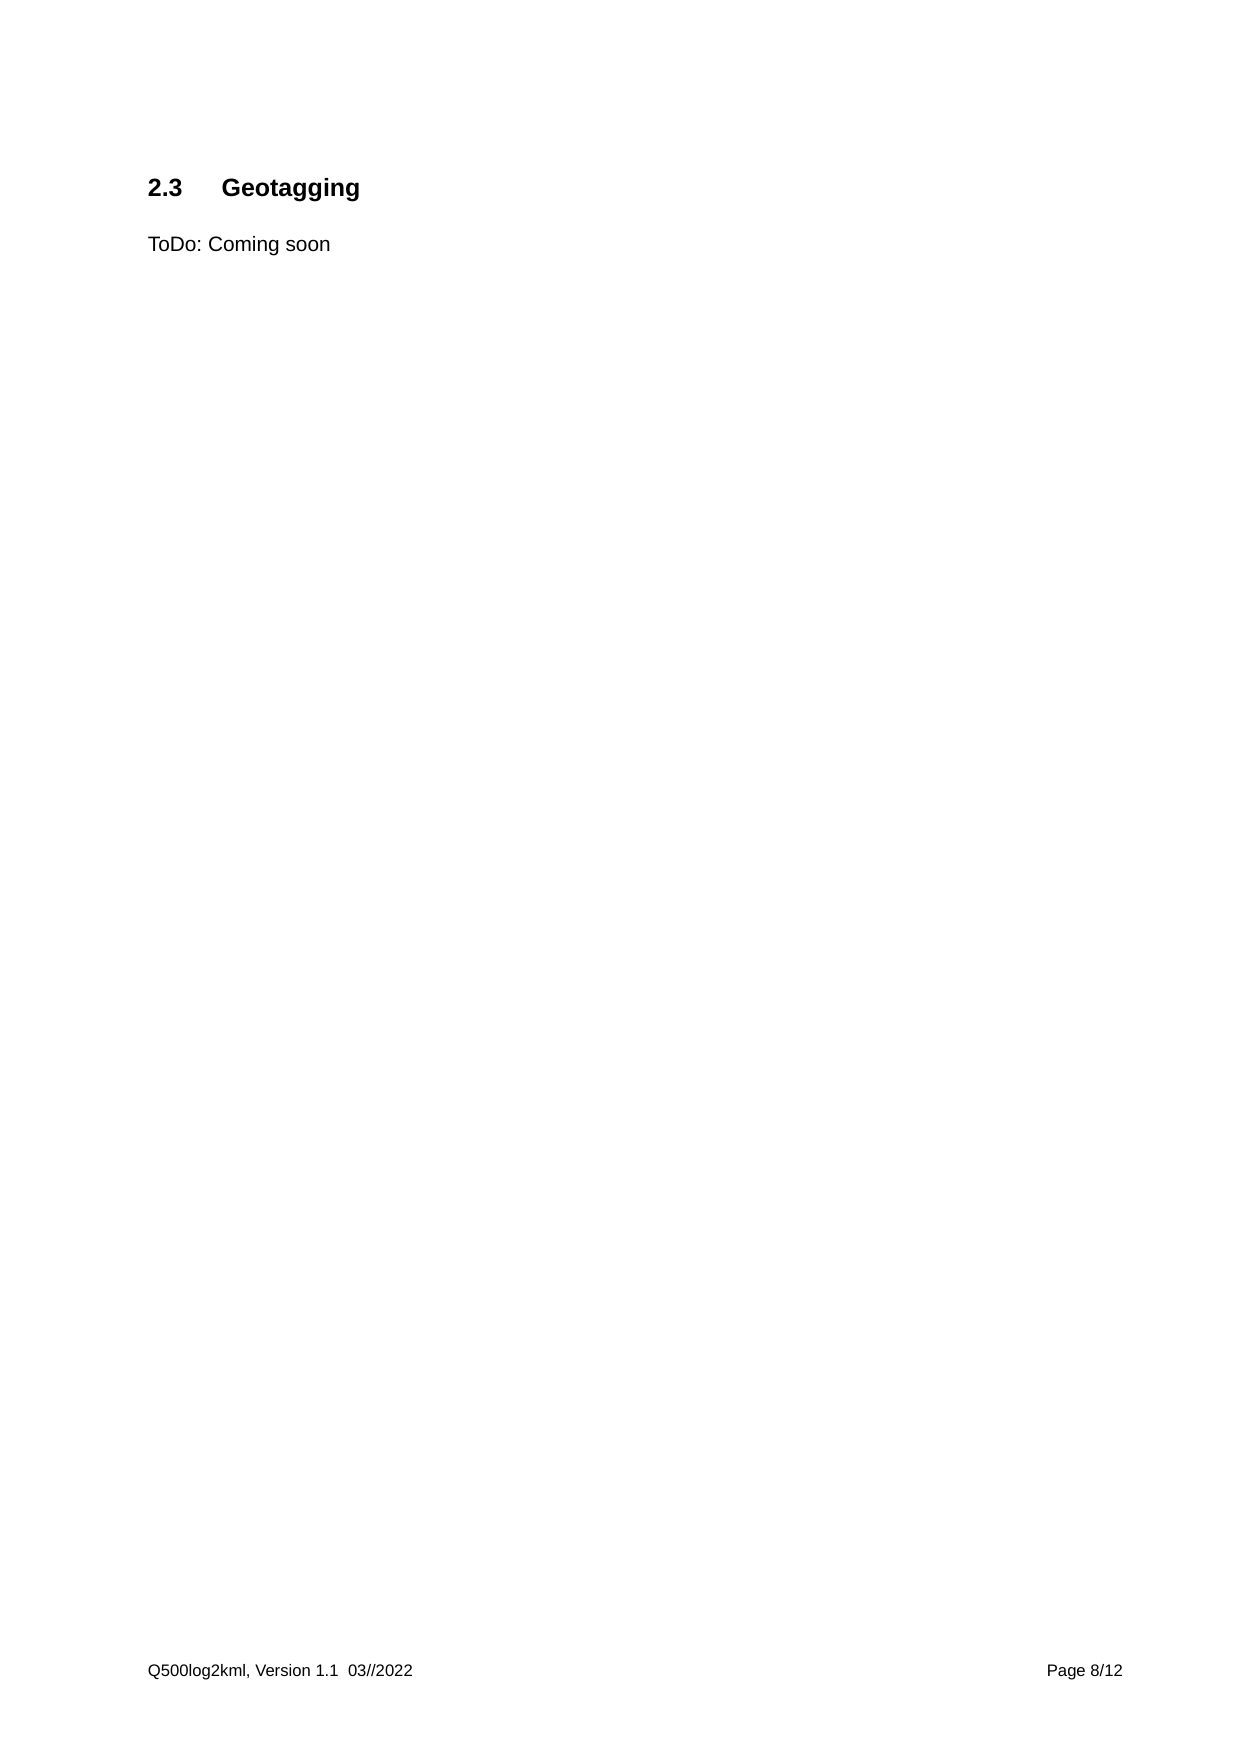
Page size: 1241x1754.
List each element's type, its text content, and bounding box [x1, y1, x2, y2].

subtitle Geotagging [148, 173, 1093, 201]
text ToDo: Coming soon [148, 232, 1093, 256]
